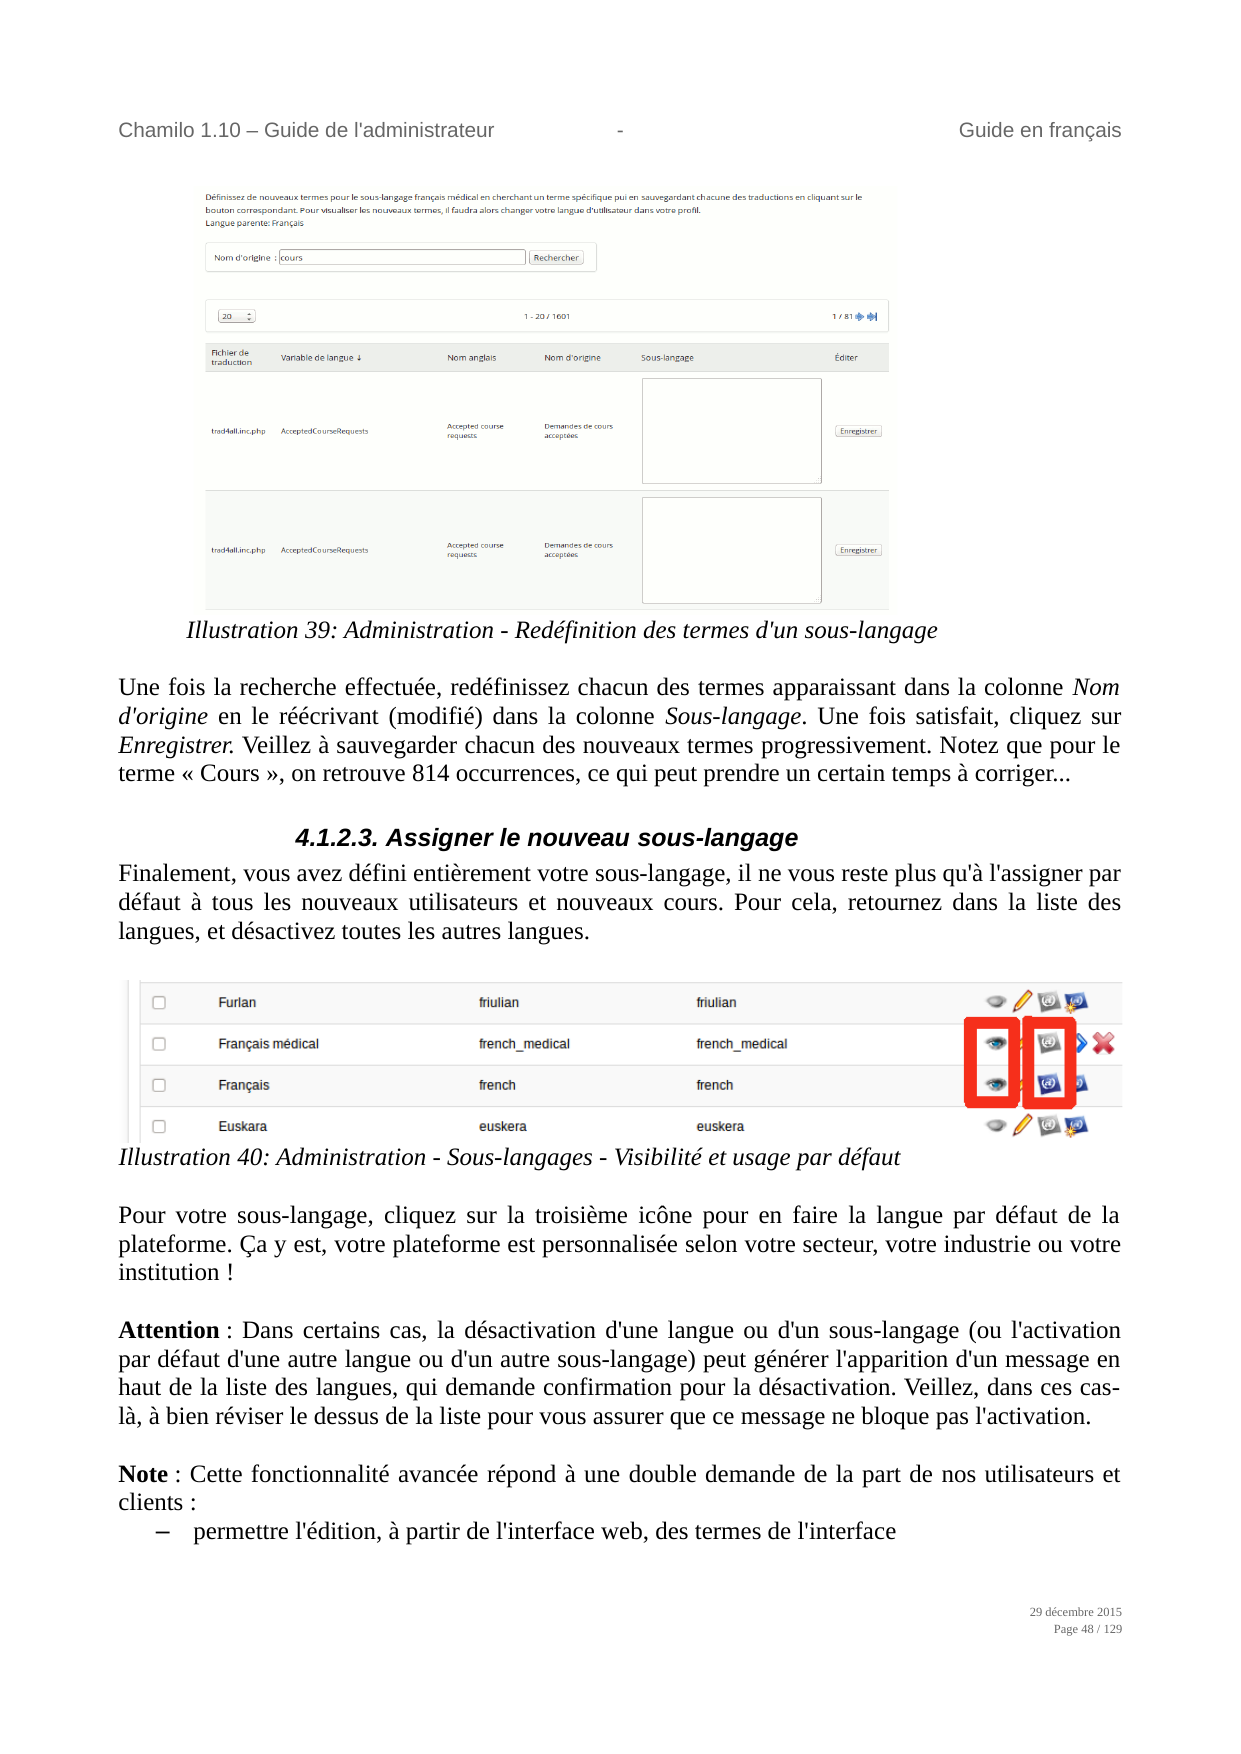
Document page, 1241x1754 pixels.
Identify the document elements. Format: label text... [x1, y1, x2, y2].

text Attention : Dans certains cas, la désactivation d'une langue ou d'un sous-langage (ou l'activation par défaut d'une autre langue ou d'un autre sous-langage) peut générer l'apparition d'un message en haut de la liste des langues, qui demande confirmation pour la désactivation. Veillez, dans ces cas-là, à bien réviser le dessus de la liste pour vous assurer que ce message ne bloque pas l'activation. [118, 1315, 1122, 1430]
list permettre l'édition, à partir de l'interface web, des termes de l'interface [156, 1516, 1122, 1545]
picture [118, 980, 1123, 1143]
text Note : Cette fonctionnalité avancée répond à une double demande de la part de nos utilisateurs et clients : [118, 1459, 1122, 1516]
text Illustration 40: Administration - Sous-langages - Visibilité et usage par défaut [118, 1143, 1122, 1171]
subtitle Assigner le nouveau sous-langage [295, 823, 1122, 852]
text Illustration 39: Administration - Redéfinition des termes d'un sous-langage [186, 197, 1054, 643]
text Une fois la recherche effectuée, redéfinissez chacun des termes apparaissant dans la colonne Nom d'origine en le réécrivant (modifié) dans la colonne Sous-langage. Une fois satisfait, cliquez sur Enregistrer. Veillez à sauvegarder chacun des nouveaux termes progressivement. Notez que pour le terme « Cours », on retrouve 814 occurrences, ce qui peut prendre un certain temps à corriger... [118, 672, 1122, 787]
text Pour votre sous-langage, cliquez sur la troisième icône pour en faire la langue par défaut de la plateforme. Ça y est, votre plateforme est personnalisée selon votre secteur, votre industrie ou votre institution ! [118, 1200, 1122, 1286]
picture [193, 186, 898, 615]
text Finalement, vous avez défini entièrement votre sous-langage, il ne vous reste plus qu'à l'assigner par défaut à tous les nouveaux utilisateurs et nouveaux cours. Pour cela, retournez dans la liste des langues, et désactivez toutes les autres langues. [118, 858, 1122, 944]
